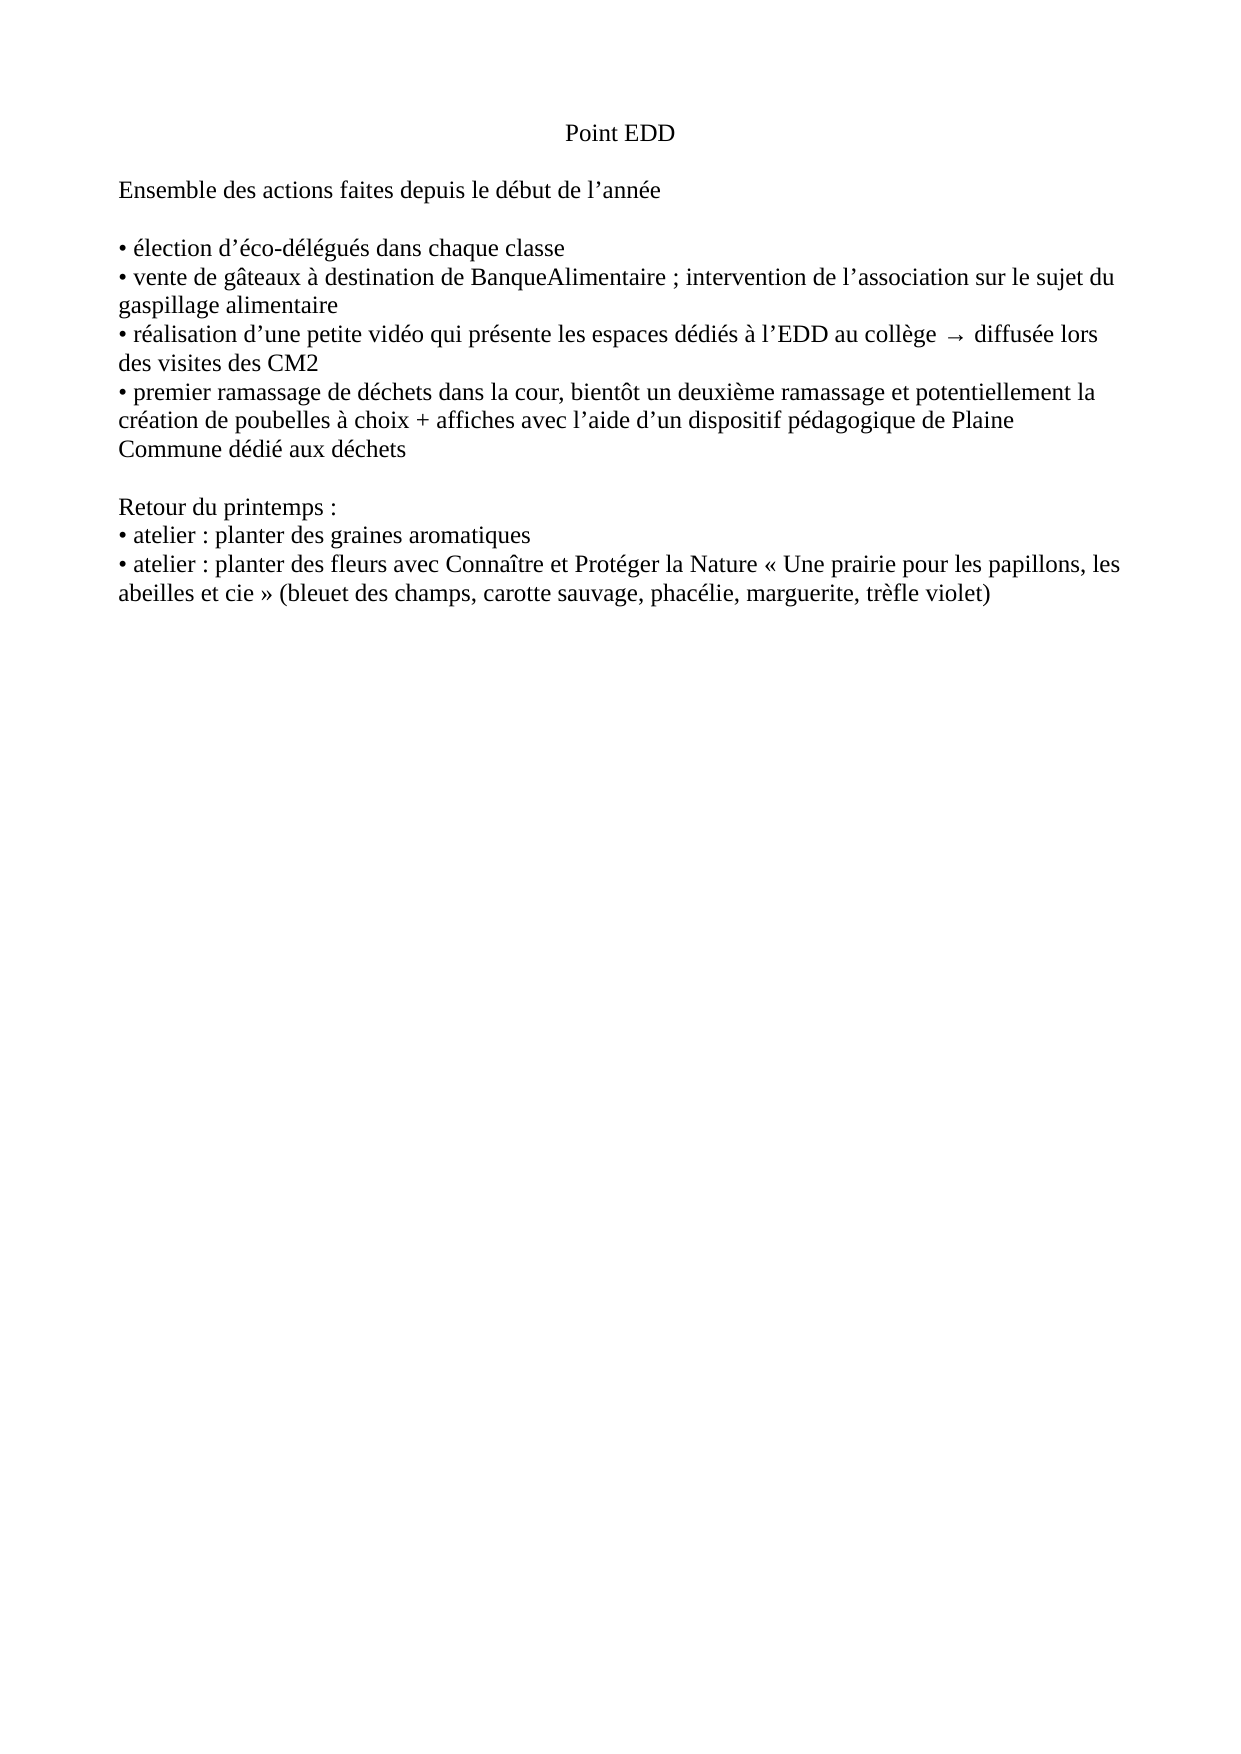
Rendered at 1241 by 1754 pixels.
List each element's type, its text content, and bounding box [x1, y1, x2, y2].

text • vente de gâteaux à destination de BanqueAlimentaire ; intervention de l’association sur le sujet du gaspillage alimentaire [118, 262, 1122, 319]
text Retour du printemps : [118, 492, 1122, 521]
text Ensemble des actions faites depuis le début de l’année [118, 176, 1122, 204]
text • premier ramassage de déchets dans la cour, bientôt un deuxième ramassage et potentiellement la création de poubelles à choix + affiches avec l’aide d’un dispositif pédagogique de Plaine Commune dédié aux déchets [118, 377, 1122, 463]
text • élection d’éco-délégués dans chaque classe [118, 233, 1122, 262]
text • atelier : planter des fleurs avec Connaître et Protéger la Nature « Une prairie pour les papillons, les abeilles et cie » (bleuet des champs, carotte sauvage, phacélie, marguerite, trèfle violet) [118, 549, 1122, 607]
text • atelier : planter des graines aromatiques [118, 521, 1122, 549]
text • réalisation d’une petite vidéo qui présente les espaces dédiés à l’EDD au collège → diffusée lors des visites des CM2 [118, 319, 1122, 377]
text Point EDD [118, 118, 1122, 147]
